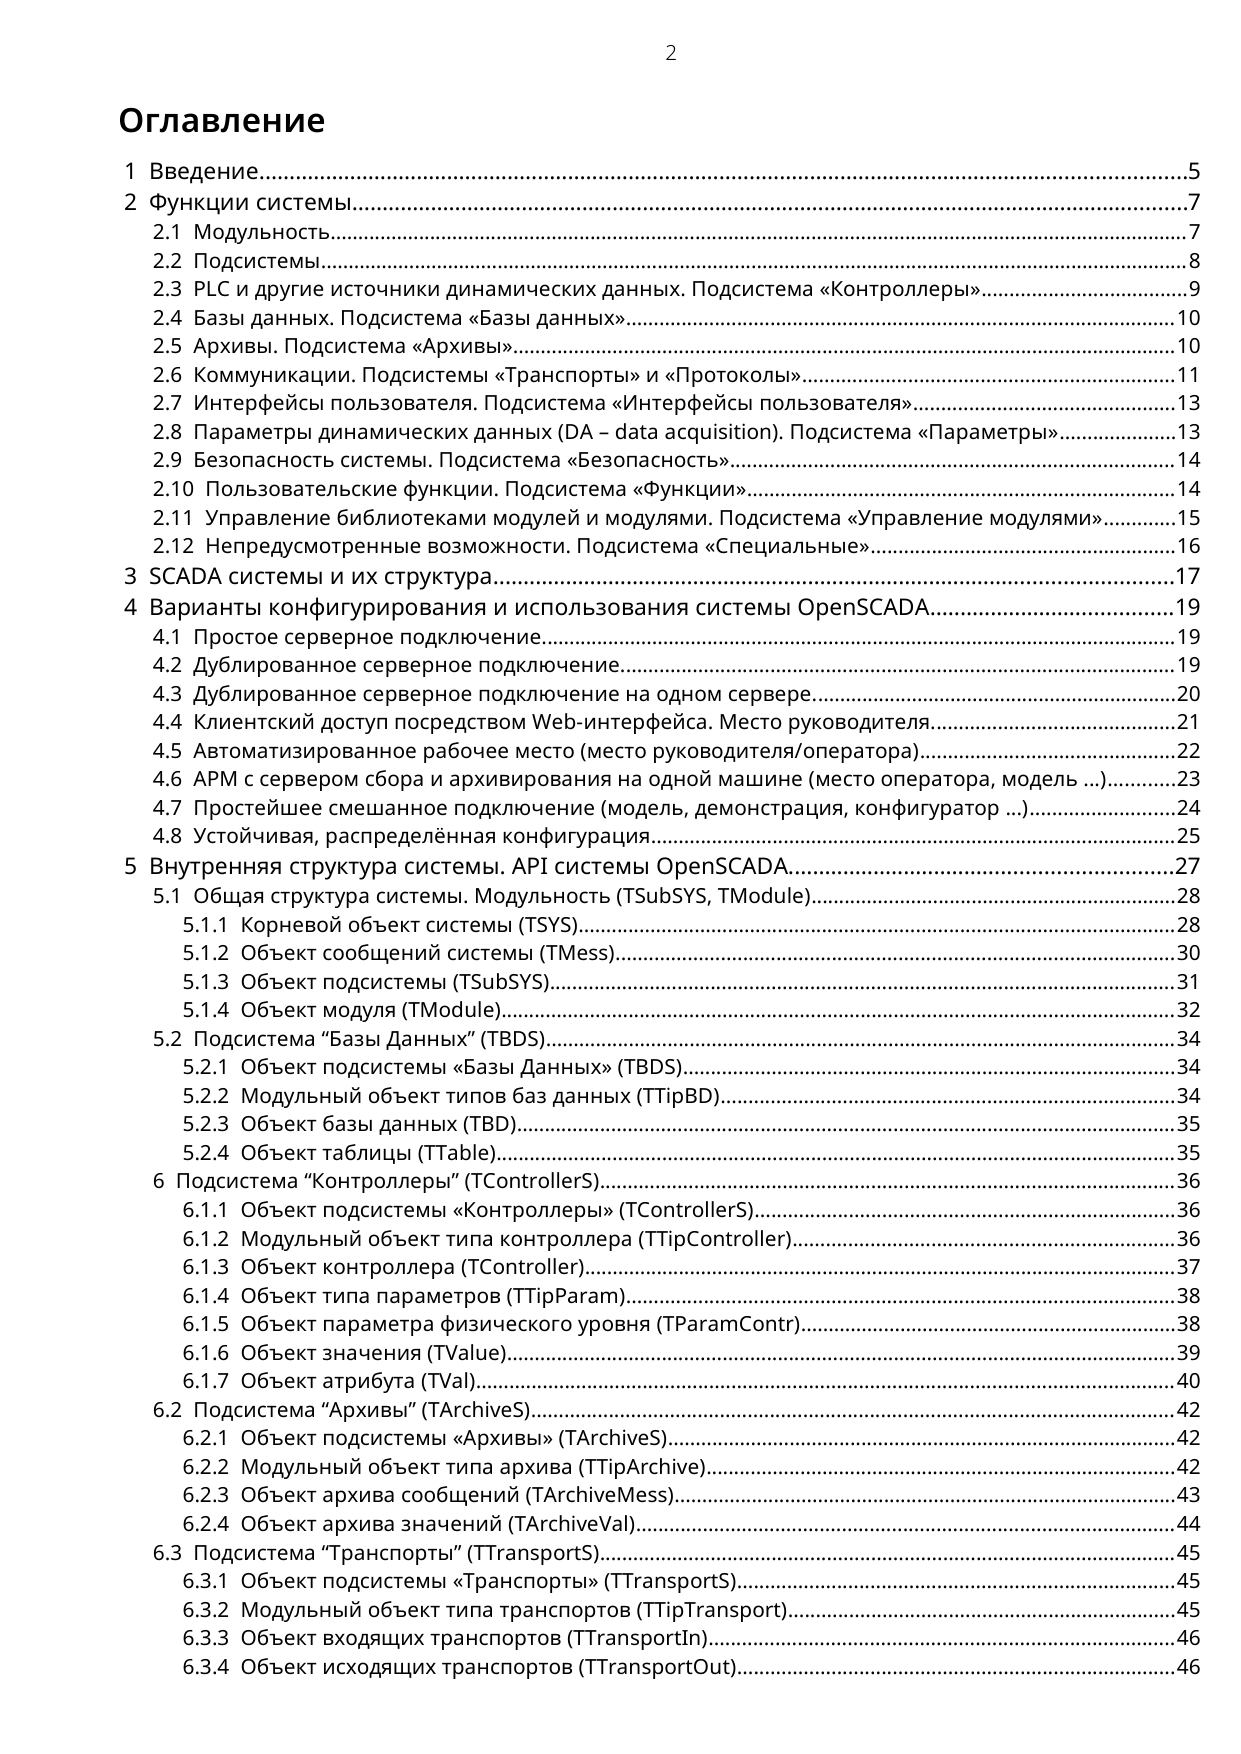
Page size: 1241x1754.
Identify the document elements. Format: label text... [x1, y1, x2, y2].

text 2.6 Коммуникации. Подсистемы «Транспорты» и «Протоколы» 11 [147, 360, 1201, 388]
text 2.12 Непредусмотренные возможности. Подсистема «Специальные» 16 [147, 531, 1201, 559]
text 5.2.4 Объект таблицы (TTable) 35 [177, 1138, 1201, 1166]
text 5.1.1 Корневой объект системы (TSYS) 28 [177, 909, 1201, 938]
text 6.1.4 Объект типа параметров (TTipParam) 38 [177, 1281, 1201, 1309]
text 1 Введение 5 [118, 155, 1201, 186]
text 5.1.2 Объект сообщений системы (TMess). 30 [177, 938, 1201, 967]
text 5.1 Общая структура системы. Модульность (TSubSYS, TModule) 28 [147, 881, 1201, 909]
text 5.1.3 Объект подсистемы (TSubSYS) 31 [177, 967, 1201, 995]
text 5 Внутренняя структура системы. API системы OpenSCADA. 27 [118, 850, 1201, 881]
text 6.1.6 Объект значения (TValue) 39 [177, 1338, 1201, 1366]
text 6.2.4 Объект архива значений (TArchiveVal) 44 [177, 1509, 1201, 1537]
text 2.8 Параметры динамических данных (DA – data acquisition). Подсистема «Параметры» 13 [147, 417, 1201, 445]
text 2.10 Пользовательские функции. Подсистема «Функции» 14 [147, 474, 1201, 502]
text 2.1 Модульность 7 [147, 217, 1201, 246]
text 4.7 Простейшее смешанное подключение (модель, демонстрация, конфигуратор ...) 24 [147, 793, 1201, 821]
text 4.4 Клиентский доступ посредством Web-интерфейса. Место руководителя. 21 [147, 707, 1201, 736]
text 6.3.2 Модульный объект типа транспортов (TTipTransport) 45 [177, 1594, 1201, 1623]
text 6.3 Подсистема “Транспорты” (TTransportS) 45 [147, 1537, 1201, 1566]
text 6.3.1 Объект подсистемы «Транспорты» (TTransportS) 45 [177, 1566, 1201, 1594]
text 5.2 Подсистема “Базы Данных” (TBDS) 34 [147, 1024, 1201, 1052]
text 6.2 Подсистема “Архивы” (TArchiveS) 42 [147, 1395, 1201, 1423]
text 4.3 Дублированное серверное подключение на одном сервере. 20 [147, 679, 1201, 707]
text 6.2.1 Объект подсистемы «Архивы» (TArchiveS) 42 [177, 1423, 1201, 1452]
text 4.8 Устойчивая, распределённая конфигурация 25 [147, 821, 1201, 850]
subtitle Оглавление [118, 96, 1201, 142]
text 5.2.3 Объект базы данных (TBD) 35 [177, 1109, 1201, 1138]
text 2.11 Управление библиотеками модулей и модулями. Подсистема «Управление модулями» 15 [147, 502, 1201, 531]
text 6 Подсистема “Контроллеры” (TControllerS) 36 [147, 1166, 1201, 1195]
text 2.9 Безопасность системы. Подсистема «Безопасность» 14 [147, 445, 1201, 474]
text 6.1.2 Модульный объект типа контроллера (TTipController) 36 [177, 1223, 1201, 1252]
text 2.5 Архивы. Подсистема «Архивы» 10 [147, 331, 1201, 360]
text 5.1.4 Объект модуля (TModule) 32 [177, 995, 1201, 1024]
text 2.4 Базы данных. Подсистема «Базы данных» 10 [147, 303, 1201, 331]
text 4.2 Дублированное серверное подключение. 19 [147, 650, 1201, 679]
text 6.1.1 Объект подсистемы «Контроллеры» (TControllerS) 36 [177, 1195, 1201, 1223]
text 2.3 PLC и другие источники динамических данных. Подсистема «Контроллеры» 9 [147, 274, 1201, 303]
text 2 Функции системы 7 [118, 186, 1201, 217]
text 6.1.5 Объект параметра физического уровня (TParamContr) 38 [177, 1309, 1201, 1338]
text 3 SCADA системы и их структура 17 [118, 559, 1201, 591]
text 4 Варианты конфигурирования и использования системы OpenSCADA 19 [118, 591, 1201, 622]
text 6.3.4 Объект исходящих транспортов (TTransportOut) 46 [177, 1652, 1201, 1680]
text 2.7 Интерфейсы пользователя. Подсистема «Интерфейсы пользователя» 13 [147, 388, 1201, 417]
text 4.6 АРМ с сервером сбора и архивирования на одной машине (место оператора, модель ...) 23 [147, 764, 1201, 793]
text 5.2.2 Модульный объект типов баз данных (TTipBD) 34 [177, 1081, 1201, 1109]
text 6.3.3 Объект входящих транспортов (TTransportIn) 46 [177, 1623, 1201, 1652]
text 4.1 Простое серверное подключение. 19 [147, 622, 1201, 650]
text 5.2.1 Объект подсистемы «Базы Данных» (TBDS) 34 [177, 1052, 1201, 1081]
text 6.2.2 Модульный объект типа архива (TTipArchive) 42 [177, 1452, 1201, 1480]
text 2.2 Подсистемы 8 [147, 246, 1201, 274]
text 6.1.3 Объект контроллера (TController) 37 [177, 1252, 1201, 1281]
text 4.5 Автоматизированное рабочее место (место руководителя/оператора) 22 [147, 736, 1201, 764]
text 6.1.7 Объект атрибута (TVal) 40 [177, 1366, 1201, 1395]
text 6.2.3 Объект архива сообщений (TArchiveMess) 43 [177, 1480, 1201, 1509]
